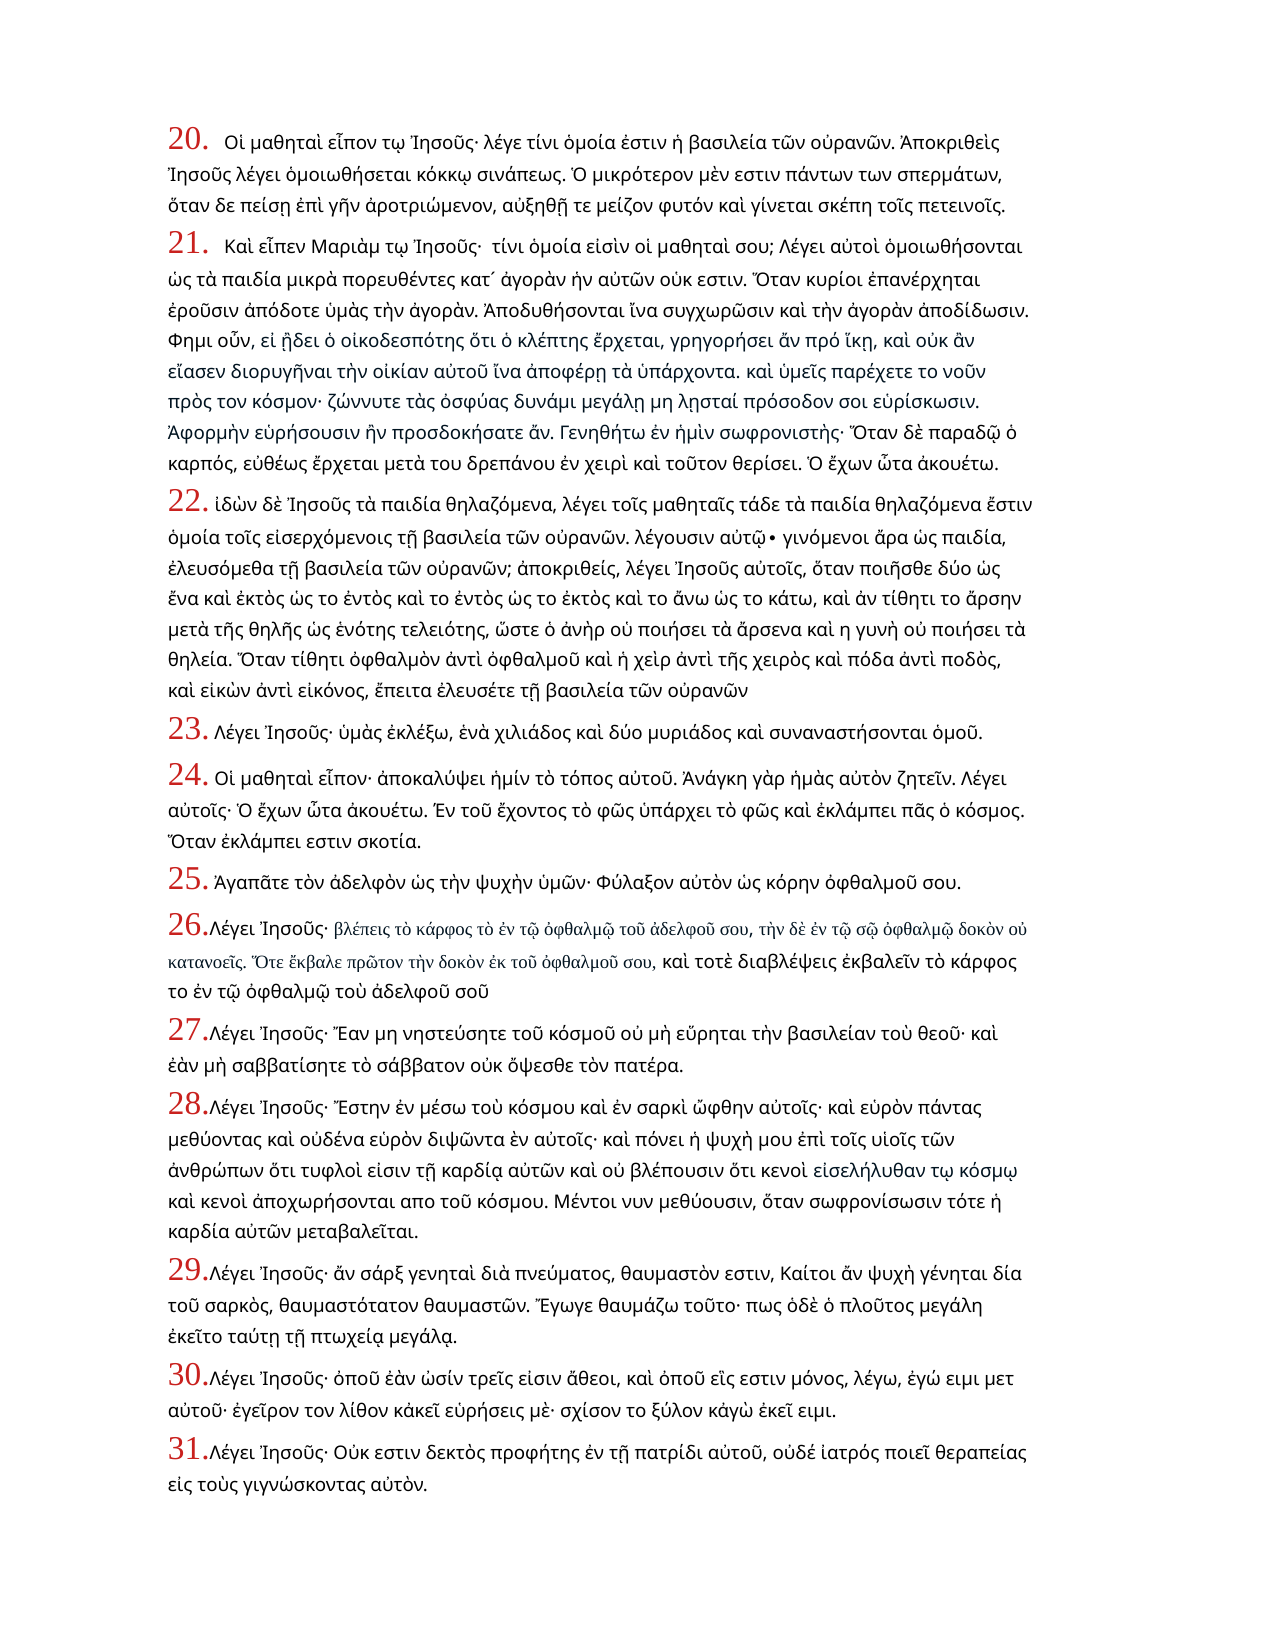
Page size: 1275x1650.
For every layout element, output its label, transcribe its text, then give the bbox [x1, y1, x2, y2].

list Καὶ εἶπεν Μαριὰμ τῳ Ἰησοῦς· τίνι ὁμοία εἰσὶν οἱ μαθηταὶ σου; Λέγει αὐτοὶ ὁμοιωθήσονται ὡς τὰ παιδία μικρὰ πορευθέντες κατ´ ἀγορὰν ἡν αὐτῶν οὑκ εστιν. Ὅταν κυρίοι ἐπανέρχηται ἐροῦσιν ἀπόδοτε ὑμὰς τὴν ἀγορὰν. Ἀποδυθήσονται ἴνα συγχωρῶσιν καὶ τὴν ἀγορὰν ἀποδίδωσιν. Φημι οὖν, εἰ ᾒδει ὁ οἰκοδεσπότης ὅτι ὁ κλέπτης ἔρχεται, γρηγορήσει ἄν πρό ἵκῃ, καὶ οὐκ ἂν εἴασεν διορυγῆναι τὴν οἰκίαν αὐτοῦ ἴνα ἀποφέρῃ τὰ ὑπάρχοντα. καὶ ὑμεῖς παρέχετε το νοῦν πρὸς τον κόσμον· ζώννυτε τὰς ὀσφύας δυνάμι μεγάλῃ μη λῃσταί πρόσοδον σοι εὑρίσκωσιν. Ἀφορμὴν εὑρήσουσιν ἢν προσδοκήσατε ἄν. Γενηθήτω ἐν ἡμὶν σωφρονιστὴς· Ὅταν δὲ παραδῷ ὁ καρπός, εὐθέως ἔρχεται μετὰ του δρεπάνου ἐν χειρὶ καὶ τοῦτον θερίσει. Ὁ ἔχων ὦτα ἀκουέτω. [44, 223, 1033, 476]
list Λέγει Ἰησοῦς· βλέπεις τὸ κάρφος τὸ ἐν τῷ ὀφθαλμῷ τοῦ ἀδελφοῦ σου, τὴν δὲ ἐν τῷ σῷ ὀφθαλμῷ δοκὸν οὐ κατανοεῖς. Ὅτε ἔκβαλε πρῶτον τὴν δοκὸν ἐκ τοῦ ὀφθαλμοῦ σου, καὶ τοτὲ διαβλέψεις ἐκβαλεῖν τὸ κάρφος το ἐν τῷ ὀφθαλμῷ τοὺ ἀδελφοῦ σοῦ [44, 904, 1033, 1004]
list Ἀγαπᾶτε τὸν ἀδελφὸν ὡς τὴν ψυχὴν ὑμῶν· Φύλαξον αὐτὸν ὡς κόρην ὀφθαλμοῦ σου. [44, 859, 1033, 897]
list Λέγει Ἰησοῦς· ὀποῦ ἐὰν ὠσίν τρεῖς εἰσιν ἄθεοι, καὶ ὀποῦ εἳς εστιν μόνος, λέγω, ἐγώ ειμι μετ αὐτοῦ· ἐγεῖρον τον λίθον κἀκεῖ εὑρήσεις μὲ· σχίσον το ξύλον κἀγὼ ἐκεῖ ειμι. [44, 1354, 1033, 1423]
list Λέγει Ἰησοῦς· Ἔστην ἐν μέσω τοὺ κόσμου καὶ ἐν σαρκὶ ὤφθην αὐτοῖς· καὶ εὑρὸν πάντας μεθύοντας καὶ οὐδένα εὑρὸν διψῶντα ὲν αὐτοῖς· καὶ πόνει ἡ ψυχὴ μου ἐπὶ τοῖς υἱοῖς τῶν ἀνθρώπων ὅτι τυφλοὶ εἰσιν τῇ καρδίᾳ αὐτῶν καὶ οὐ βλέπουσιν ὅτι κενοὶ εἰσελήλυθαν τῳ κόσμῳ καὶ κενοὶ ἀποχωρήσονται απο τοῦ κόσμου. Μέντοι νυν μεθύουσιν, ὅταν σωφρονίσωσιν τότε ἡ καρδία αὐτῶν μεταβαλεῖται. [44, 1083, 1033, 1244]
list Λέγει Ἰησοῦς· Ἔαν μη νηστεύσητε τοῦ κόσμοῦ οὐ μὴ εὕρηται τὴν βασιλείαν τοὺ θεοῦ· καὶ ἐὰν μὴ σαββατίσητε τὸ σάββατον οὐκ ὄψεσθε τὸν πατέρα. [44, 1009, 1033, 1078]
list ἰδὼν δὲ Ἰησοῦς τὰ παιδία θηλαζόμενα, λέγει τοῖς μαθηταῖς τάδε τὰ παιδία θηλαζόμενα ἔστιν ὁμοία τοῖς εἰσερχόμενοις τῇ βασιλεία τῶν οὐρανῶν. λέγουσιν αὐτῷ• γινόμενοι ἄρα ὡς παιδία, ἐλευσόμεθα τῇ βασιλεία τῶν οὐρανῶν; ἀποκριθείς, λέγει Ἰησοῦς αὐτοῖς, ὅταν ποιῆσθε δύο ὡς ἔνα καὶ ἐκτὸς ὡς το ἐντὸς καὶ το ἐντὸς ὡς το ἐκτὸς καὶ το ἄνω ὡς το κάτω, καὶ ἀν τίθητι το ἄρσην μετὰ τῆς θηλῆς ὡς ἑνότης τελειότης, ὥστε ὁ ἀνὴρ οὑ ποιήσει τὰ ἄρσενα καὶ η γυνὴ οὐ ποιήσει τὰ θηλεία. Ὅταν τίθητι ὀφθαλμὸν ἀντὶ ὀφθαλμοῦ καὶ ἡ χεὶρ ἀντὶ τῆς χειρὸς καὶ πόδα ἀντὶ ποδὸς, καὶ εἰκὼν ἀντὶ εἰκόνος, ἔπειτα ἐλευσέτε τῇ βασιλεία τῶν οὐρανῶν [44, 481, 1033, 703]
list Λέγει Ἰησοῦς· ἄν σάρξ γενηταὶ διὰ πνεύματος, θαυμαστὸν εστιν, Καίτοι ἄν ψυχὴ γένηται δία τοῦ σαρκὸς, θαυμαστότατον θαυμαστῶν. Ἔγωγε θαυμάζω τοῦτο· πως ὁδὲ ὁ πλοῦτος μεγάλη ἐκεῖτο ταύτῃ τῇ πτωχείᾳ μεγάλᾳ. [44, 1249, 1033, 1349]
list Οἱ μαθηταὶ εἶπον· ἀποκαλύψει ἡμίν τὸ τόπος αὐτοῦ. Ἀνάγκη γὰρ ἡμὰς αὐτὸν ζητεῖν. Λέγει αὐτοῖς· Ὁ ἔχων ὦτα ἀκουέτω. Έν τοῦ ἔχοντος τὸ φῶς ὑπάρχει τὸ φῶς καὶ ἐκλάμπει πᾶς ὁ κόσμος. Ὅταν ἐκλάμπει εστιν σκοτία. [44, 754, 1033, 853]
list Λέγει Ἰησοῦς· ὑμὰς ἐκλέξω, ἑνὰ χιλιάδος καὶ δύο μυριάδος καὶ συναναστήσονται ὁμοῦ. [44, 708, 1033, 746]
list Λέγει Ἰησοῦς· Οὐκ εστιν δεκτὸς προφήτης ἐν τῇ πατρίδι αὐτοῦ, οὐδέ ἰατρός ποιεῖ θεραπείας εἰς τοὺς γιγνώσκοντας αὐτὸν. [44, 1428, 1033, 1497]
list Οἱ μαθηταὶ εἶπον τῳ Ἰησοῦς· λέγε τίνι ὁμοία ἐστιν ἡ βασιλεία τῶν οὐρανῶν. Ἀποκριθεὶς Ἰησοῦς λέγει ὁμοιωθήσεται κόκκῳ σινάπεως. Ὁ μικρότερον μὲν εστιν πάντων των σπερμάτων, ὅταν δε πείσῃ ἐπὶ γῆν ἀροτριώμενον, αὐξηθῇ τε μείζον φυτόν καὶ γίνεται σκέπη τοῖς πετεινοῖς. [44, 118, 1033, 218]
